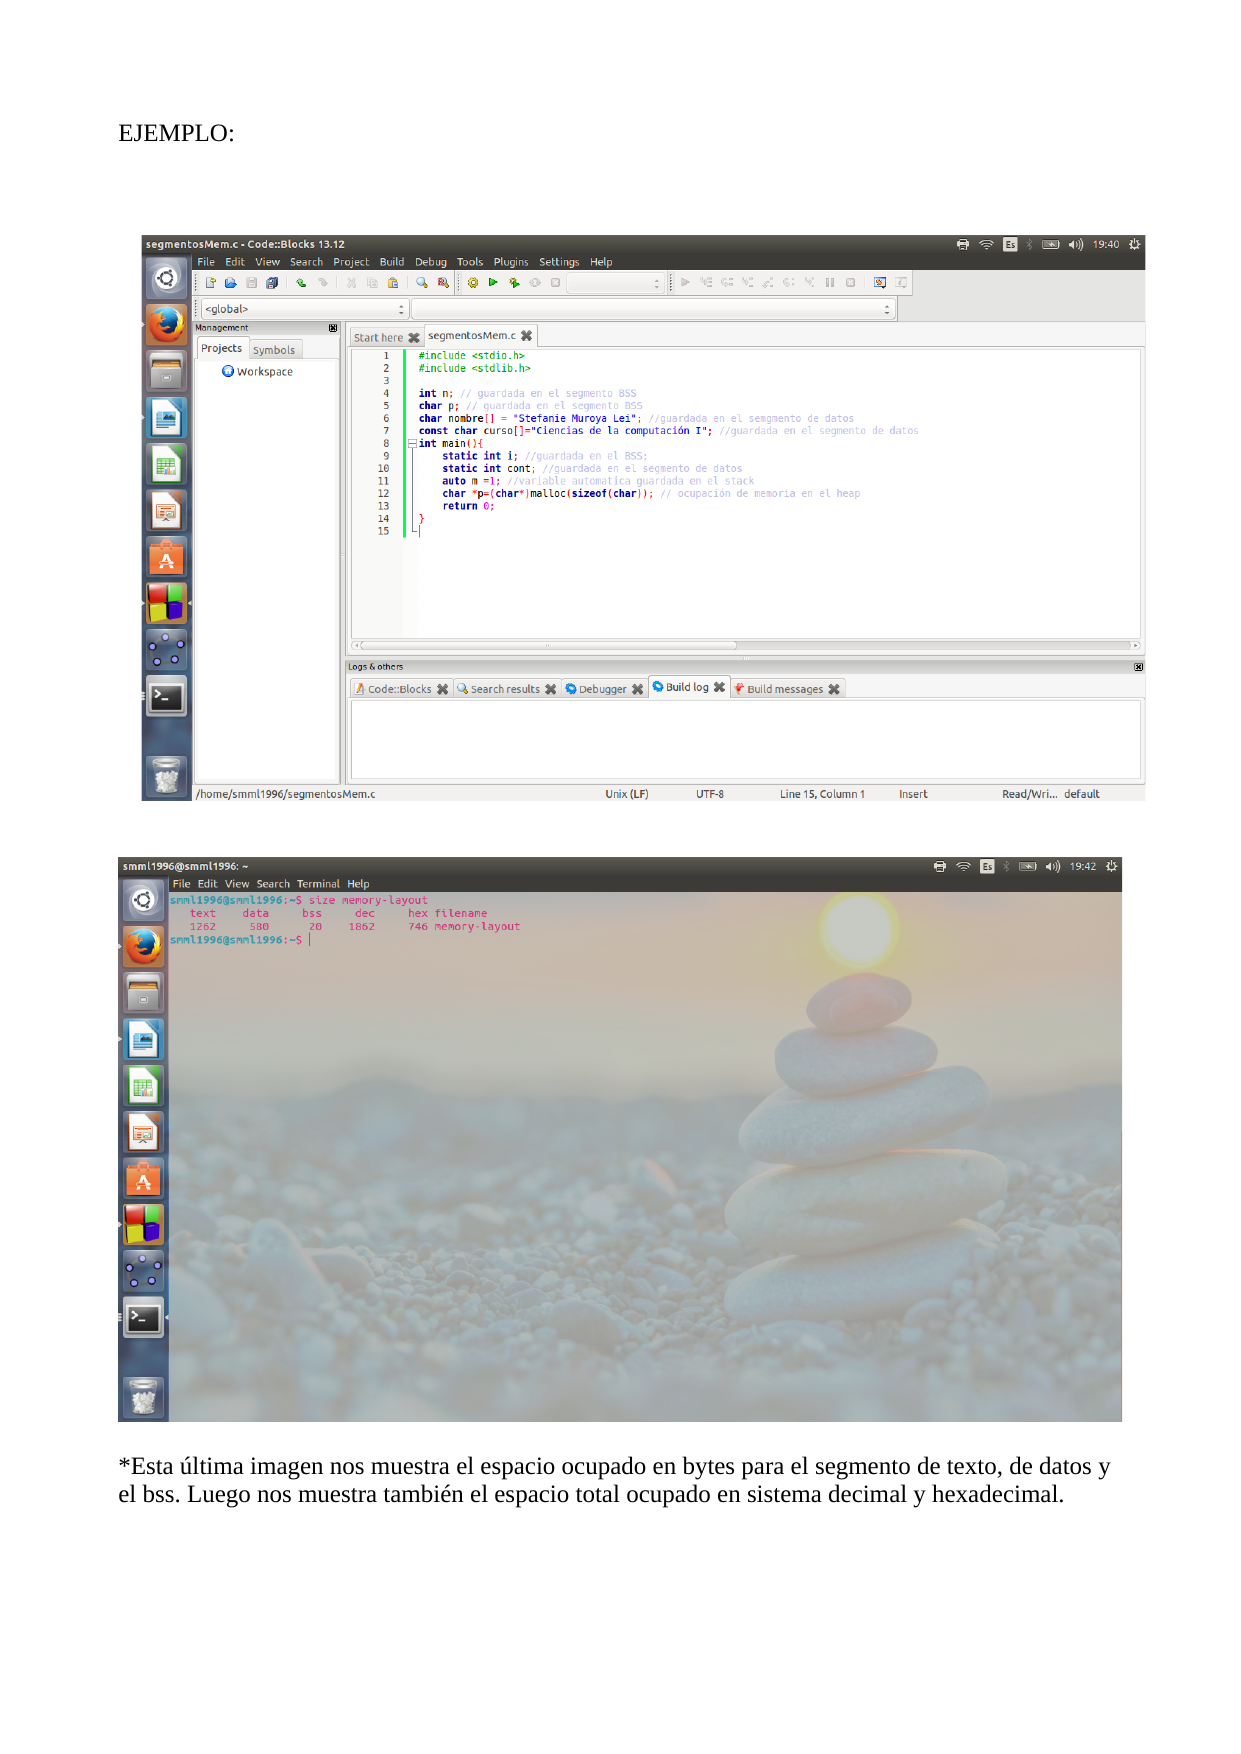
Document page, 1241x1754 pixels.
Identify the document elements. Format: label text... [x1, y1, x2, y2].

text *Esta última imagen nos muestra el espacio ocupado en bytes para el segmento de texto, de datos y el bss. Luego nos muestra también el espacio total ocupado en sistema decimal y hexadecimal. [118, 1451, 1122, 1508]
text EJEMPLO: [118, 118, 1122, 147]
picture [118, 857, 1123, 1422]
picture [141, 235, 1146, 801]
